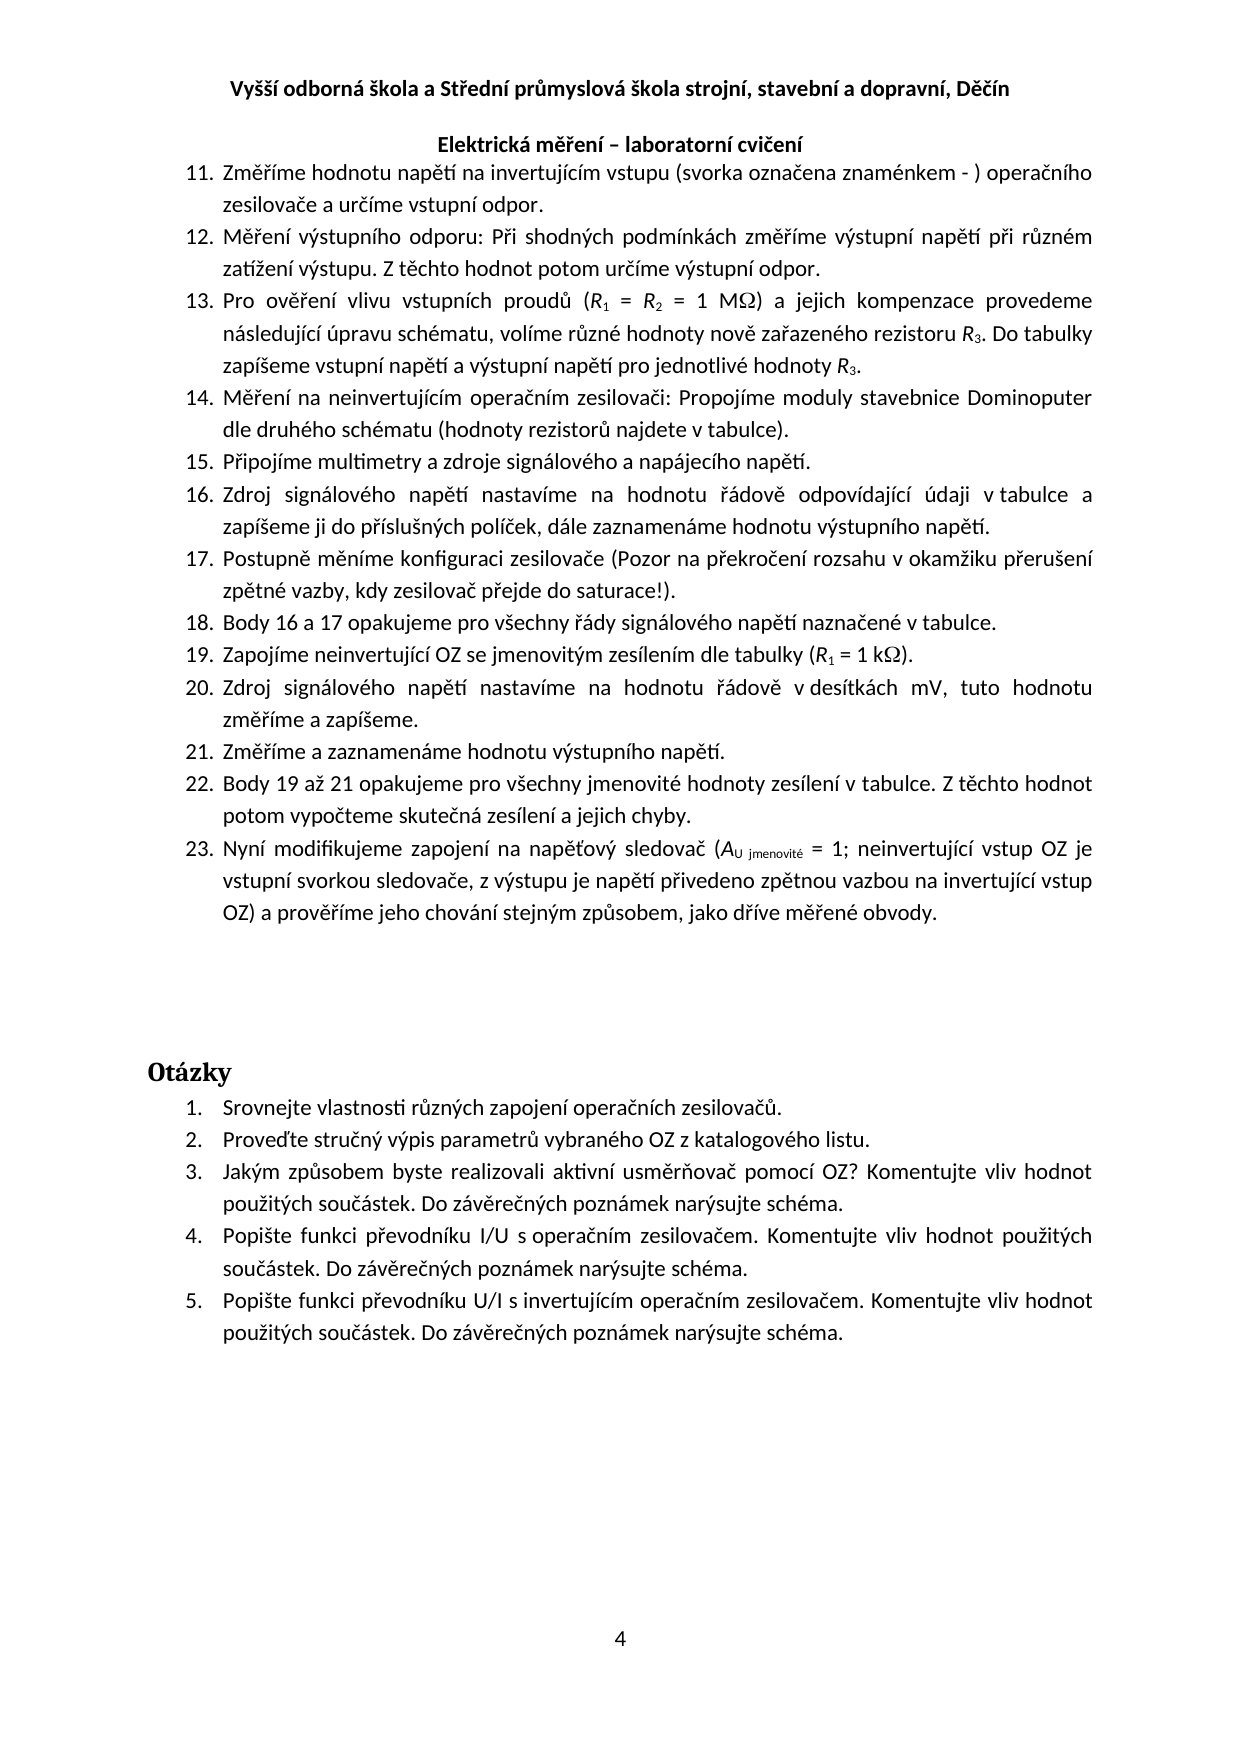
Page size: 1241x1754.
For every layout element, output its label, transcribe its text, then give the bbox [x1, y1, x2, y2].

list Popište funkci převodníku U/I s invertujícím operačním zesilovačem. Komentujte vliv hodnot použitých součástek. Do závěrečných poznámek narýsujte schéma. [185, 1286, 1093, 1346]
list Jakým způsobem byste realizovali aktivní usměrňovač pomocí OZ? Komentujte vliv hodnot použitých součástek. Do závěrečných poznámek narýsujte schéma. [185, 1157, 1093, 1217]
list Popište funkci převodníku I/U s operačním zesilovačem. Komentujte vliv hodnot použitých součástek. Do závěrečných poznámek narýsujte schéma. [185, 1222, 1093, 1282]
list Nyní modifikujeme zapojení na napěťový sledovač (AU jmenovité = 1; neinvertující vstup OZ je vstupní svorkou sledovače, z výstupu je napětí přivedeno zpětnou vazbou na invertující vstup OZ) a prověříme jeho chování stejným způsobem, jako dříve měřené obvody. [185, 834, 1093, 926]
list Pro ověření vlivu vstupních proudů (R1 = R2 = 1 M) a jejich kompenzace provedeme následující úpravu schématu, volíme různé hodnoty nově zařazeného rezistoru R3. Do tabulky zapíšeme vstupní napětí a výstupní napětí pro jednotlivé hodnoty R3. [185, 287, 1093, 379]
list Postupně měníme konfiguraci zesilovače (Pozor na překročení rozsahu v okamžiku přerušení zpětné vazby, kdy zesilovač přejde do saturace!). [185, 544, 1093, 604]
list Měření výstupního odporu: Při shodných podmínkách změříme výstupní napětí při různém zatížení výstupu. Z těchto hodnot potom určíme výstupní odpor. [185, 222, 1093, 282]
list Zdroj signálového napětí nastavíme na hodnotu řádově odpovídající údaji v tabulce a zapíšeme ji do příslušných políček, dále zaznamenáme hodnotu výstupního napětí. [185, 480, 1093, 540]
list Měření na neinvertujícím operačním zesilovači: Propojíme moduly stavebnice Dominoputer dle druhého schématu (hodnoty rezistorů najdete v tabulce). [185, 383, 1093, 443]
list Srovnejte vlastnosti různých zapojení operačních zesilovačů. [185, 1093, 1093, 1121]
list Zapojíme neinvertující OZ se jmenovitým zesílením dle tabulky (R1 = 1 k). [185, 641, 1093, 669]
list Připojíme multimetry a zdroje signálového a napájecího napětí. [185, 447, 1093, 476]
list Změříme hodnotu napětí na invertujícím vstupu (svorka označena znaménkem - ) operačního zesilovače a určíme vstupní odpor. [185, 158, 1093, 218]
subtitle Otázky [148, 1057, 1093, 1088]
list Změříme a zaznamenáme hodnotu výstupního napětí. [185, 737, 1093, 765]
list Zdroj signálového napětí nastavíme na hodnotu řádově v desítkách mV, tuto hodnotu změříme a zapíšeme. [185, 673, 1093, 733]
list Proveďte stručný výpis parametrů vybraného OZ z katalogového listu. [185, 1125, 1093, 1153]
list Body 19 až 21 opakujeme pro všechny jmenovité hodnoty zesílení v tabulce. Z těchto hodnot potom vypočteme skutečná zesílení a jejich chyby. [185, 769, 1093, 829]
list Body 16 a 17 opakujeme pro všechny řády signálového napětí naznačené v tabulce. [185, 608, 1093, 636]
